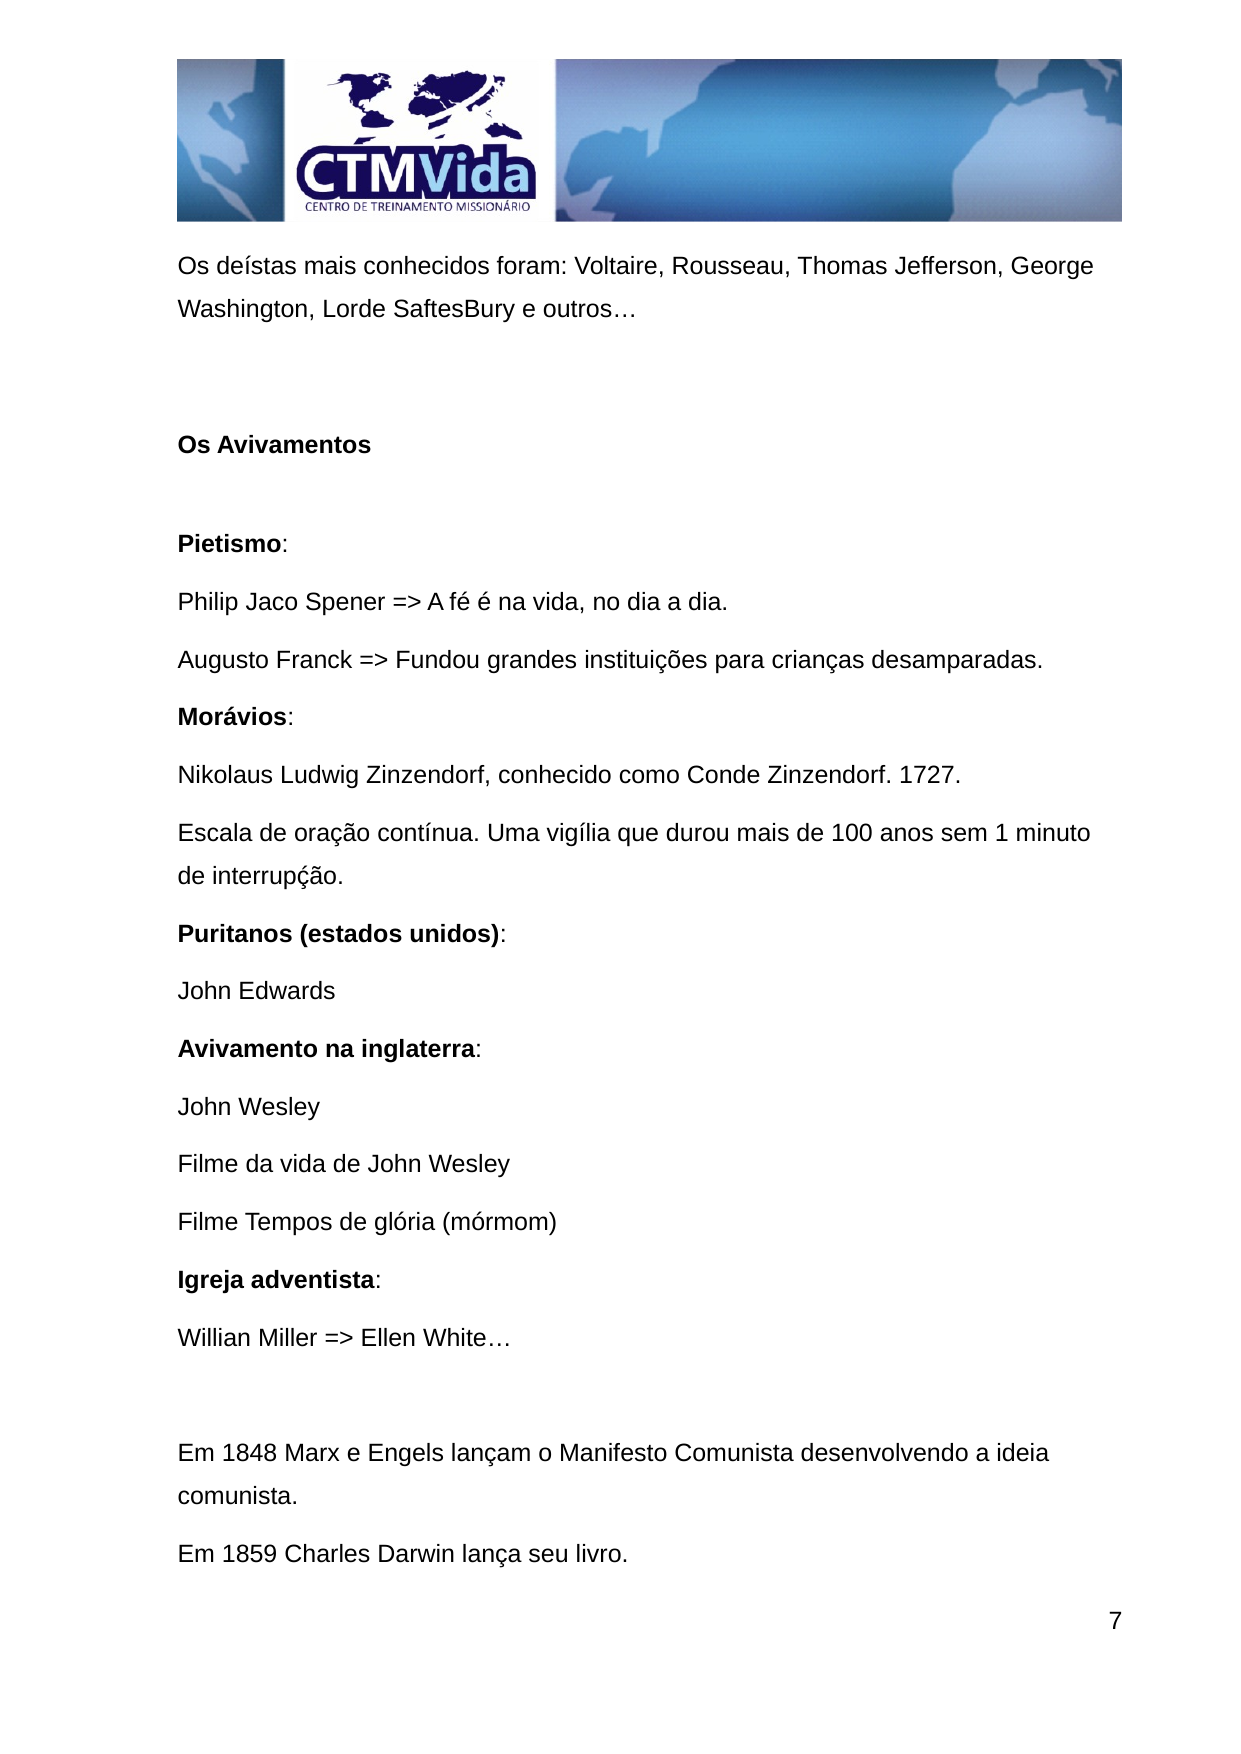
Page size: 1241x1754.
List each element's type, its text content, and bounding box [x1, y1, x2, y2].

subtitle Os avivamentos [177, 430, 1122, 459]
text John Wesley [177, 1092, 1122, 1121]
picture [177, 59, 1122, 222]
text Willian Miller => Ellen White… [177, 1323, 1122, 1351]
text Philip Jaco Spener => A fé é na vida, no dia a dia. [177, 587, 1122, 616]
text Filme da vida de John Wesley [177, 1149, 1122, 1178]
text Os deístas mais conhecidos foram: Voltaire, Rousseau, Thomas Jefferson, George Washington, Lorde SaftesBury e outros… [177, 251, 1122, 323]
text Puritanos (estados unidos): [177, 919, 1122, 947]
text John Edwards [177, 976, 1122, 1005]
text Nikolaus Ludwig Zinzendorf, conhecido como Conde Zinzendorf. 1727. [177, 760, 1122, 789]
text Avivamento na inglaterra: [177, 1034, 1122, 1063]
text Pietismo: [177, 529, 1122, 558]
text Morávios: [177, 702, 1122, 731]
text Em 1848 Marx e Engels lançam o Manifesto Comunista desenvolvendo a ideia comunista. [177, 1438, 1122, 1510]
text Escala de oração contínua. Uma vigília que durou mais de 100 anos sem 1 minuto de interrupḉão. [177, 818, 1122, 890]
text Em 1859 Charles Darwin lança seu livro. [177, 1539, 1122, 1568]
text Augusto Franck => Fundou grandes instituições para crianças desamparadas. [177, 645, 1122, 673]
text Igreja adventista: [177, 1265, 1122, 1294]
text Filme Tempos de glória (mórmom) [177, 1207, 1122, 1236]
